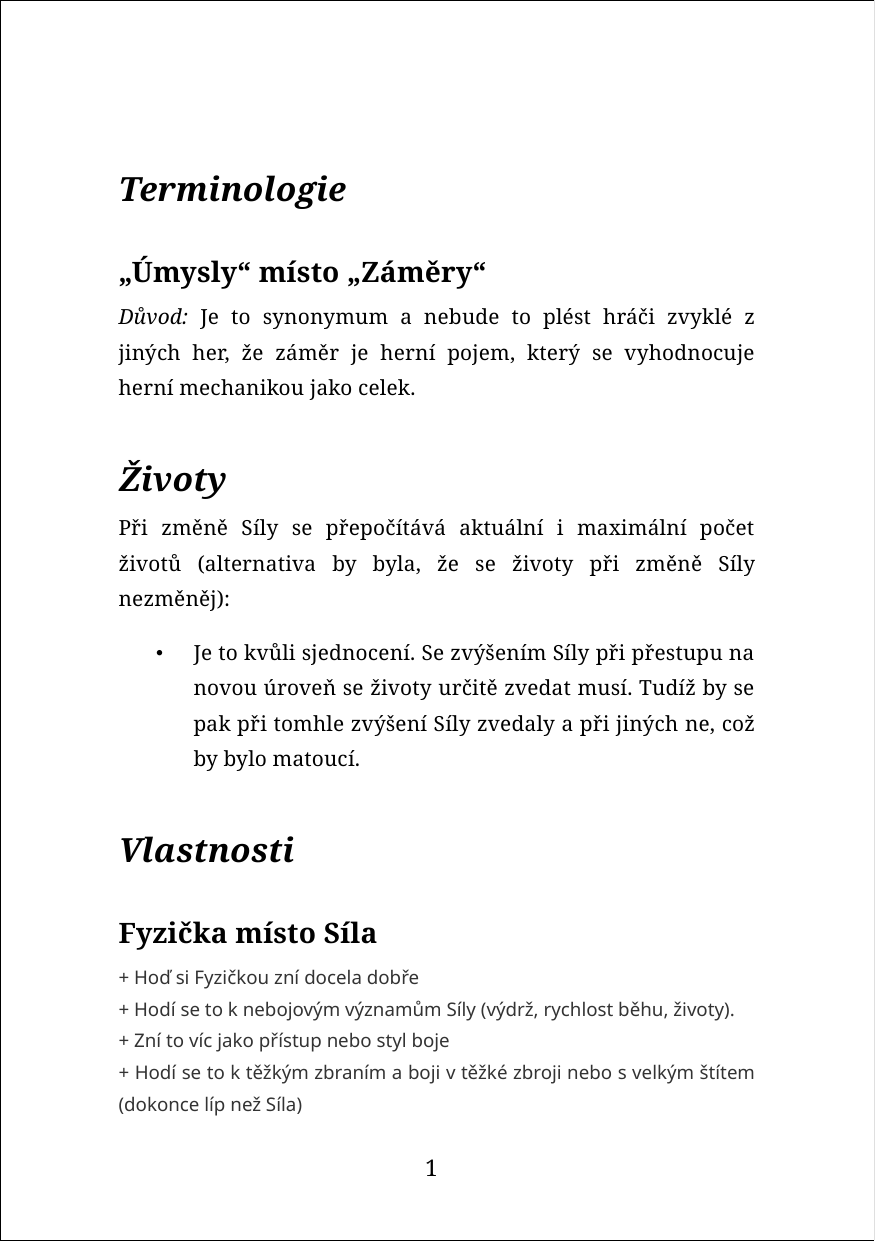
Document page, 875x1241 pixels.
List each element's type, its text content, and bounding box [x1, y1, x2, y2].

subtitle „Úmysly“ místo „Záměry“ [118, 252, 756, 291]
list Je to kvůli sjednocení. Se zvýšením Síly při přestupu na novou úroveň se životy určitě zvedat musí. Tudíž by se pak při tomhle zvýšení Síly zvedaly a při jiných ne, což by bylo matoucí. [156, 638, 756, 773]
text Důvod: Je to synonymum a nebude to plést hráči zvyklé z jiných her, že záměr je herní pojem, který se vyhodnocuje herní mechanikou jako celek. [118, 302, 756, 402]
subtitle Terminologie [118, 166, 756, 211]
subtitle Fyzička místo Síla [118, 914, 756, 952]
text + Hoď si Fyzičkou zní docela dobře + Hodí se to k nebojovým významům Síly (výdrž, rychlost běhu, životy). + Zní to víc jako přístup nebo styl boje + Hodí se to k těžkým zbraním a boji v těžké zbroji nebo s velkým štítem (dokonce líp než Síla) [118, 964, 756, 1117]
text Při změně Síly se přepočítává aktuální i maximální počet životů (alternativa by byla, že se životy při změně Síly nezměněj): [118, 513, 756, 613]
subtitle Vlastnosti [118, 827, 756, 872]
subtitle Životy [118, 456, 756, 502]
